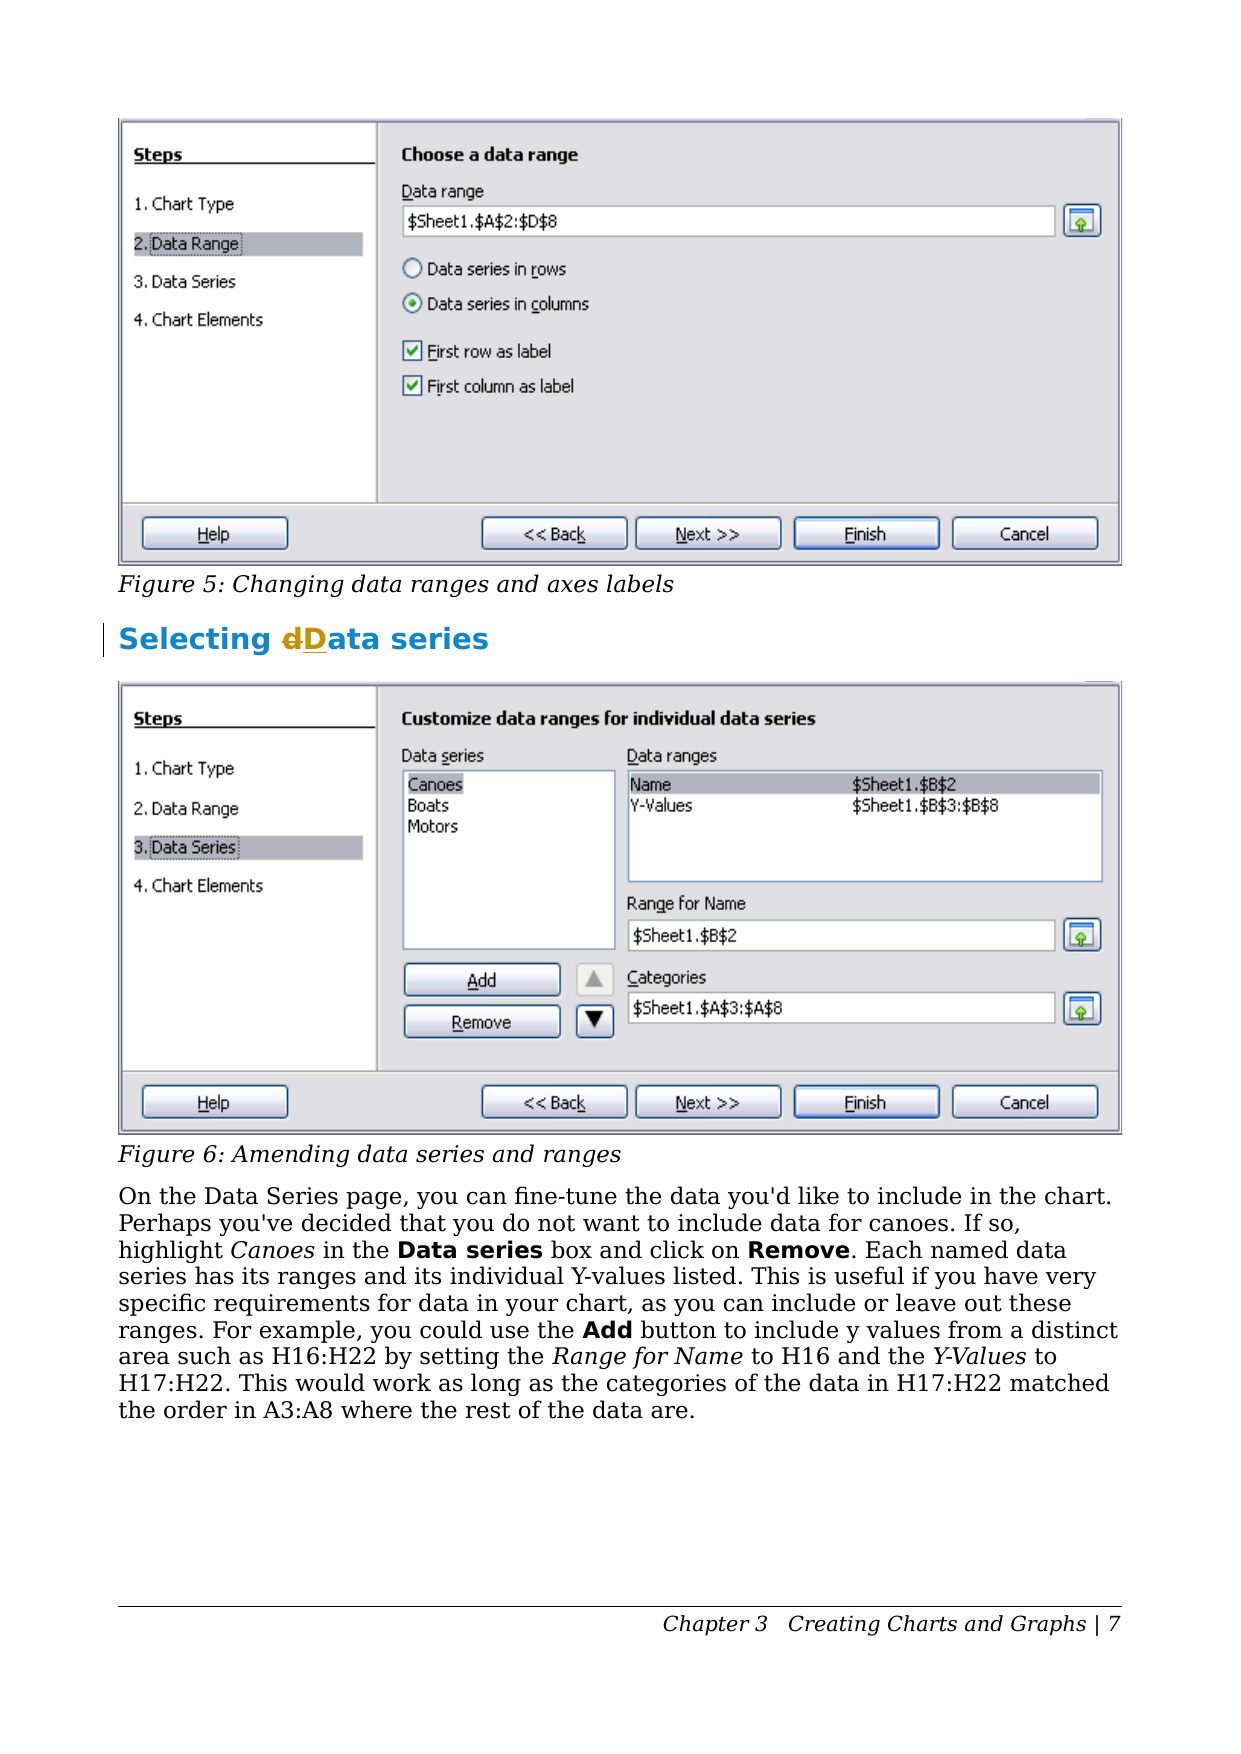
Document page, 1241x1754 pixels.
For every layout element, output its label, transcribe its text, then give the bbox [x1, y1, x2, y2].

subtitle Selecting Data series [118, 623, 1122, 657]
text Figure 5: Changing data ranges and axes labels [118, 572, 1122, 598]
picture [118, 118, 1123, 566]
picture [118, 681, 1123, 1135]
text Figure 6: Amending data series and ranges [118, 1141, 1122, 1167]
text On the Data Series page, you can fine-tune the data you'd like to include in the chart. Perhaps you've decided that you do not want to include data for canoes. If so, highlight Canoes in the Data series box and click on Remove. Each named data series has its ranges and its individual Y-values listed. This is useful if you have very specific requirements for data in your chart, as you can include or leave out these ranges. For example, you could use the Add button to include y values from a distinct area such as H16:H22 by setting the Range for Name to H16 and the Y-Values to H17:H22. This would work as long as the categories of the data in H17:H22 matched the order in A3:A8 where the rest of the data are. [118, 1183, 1122, 1423]
